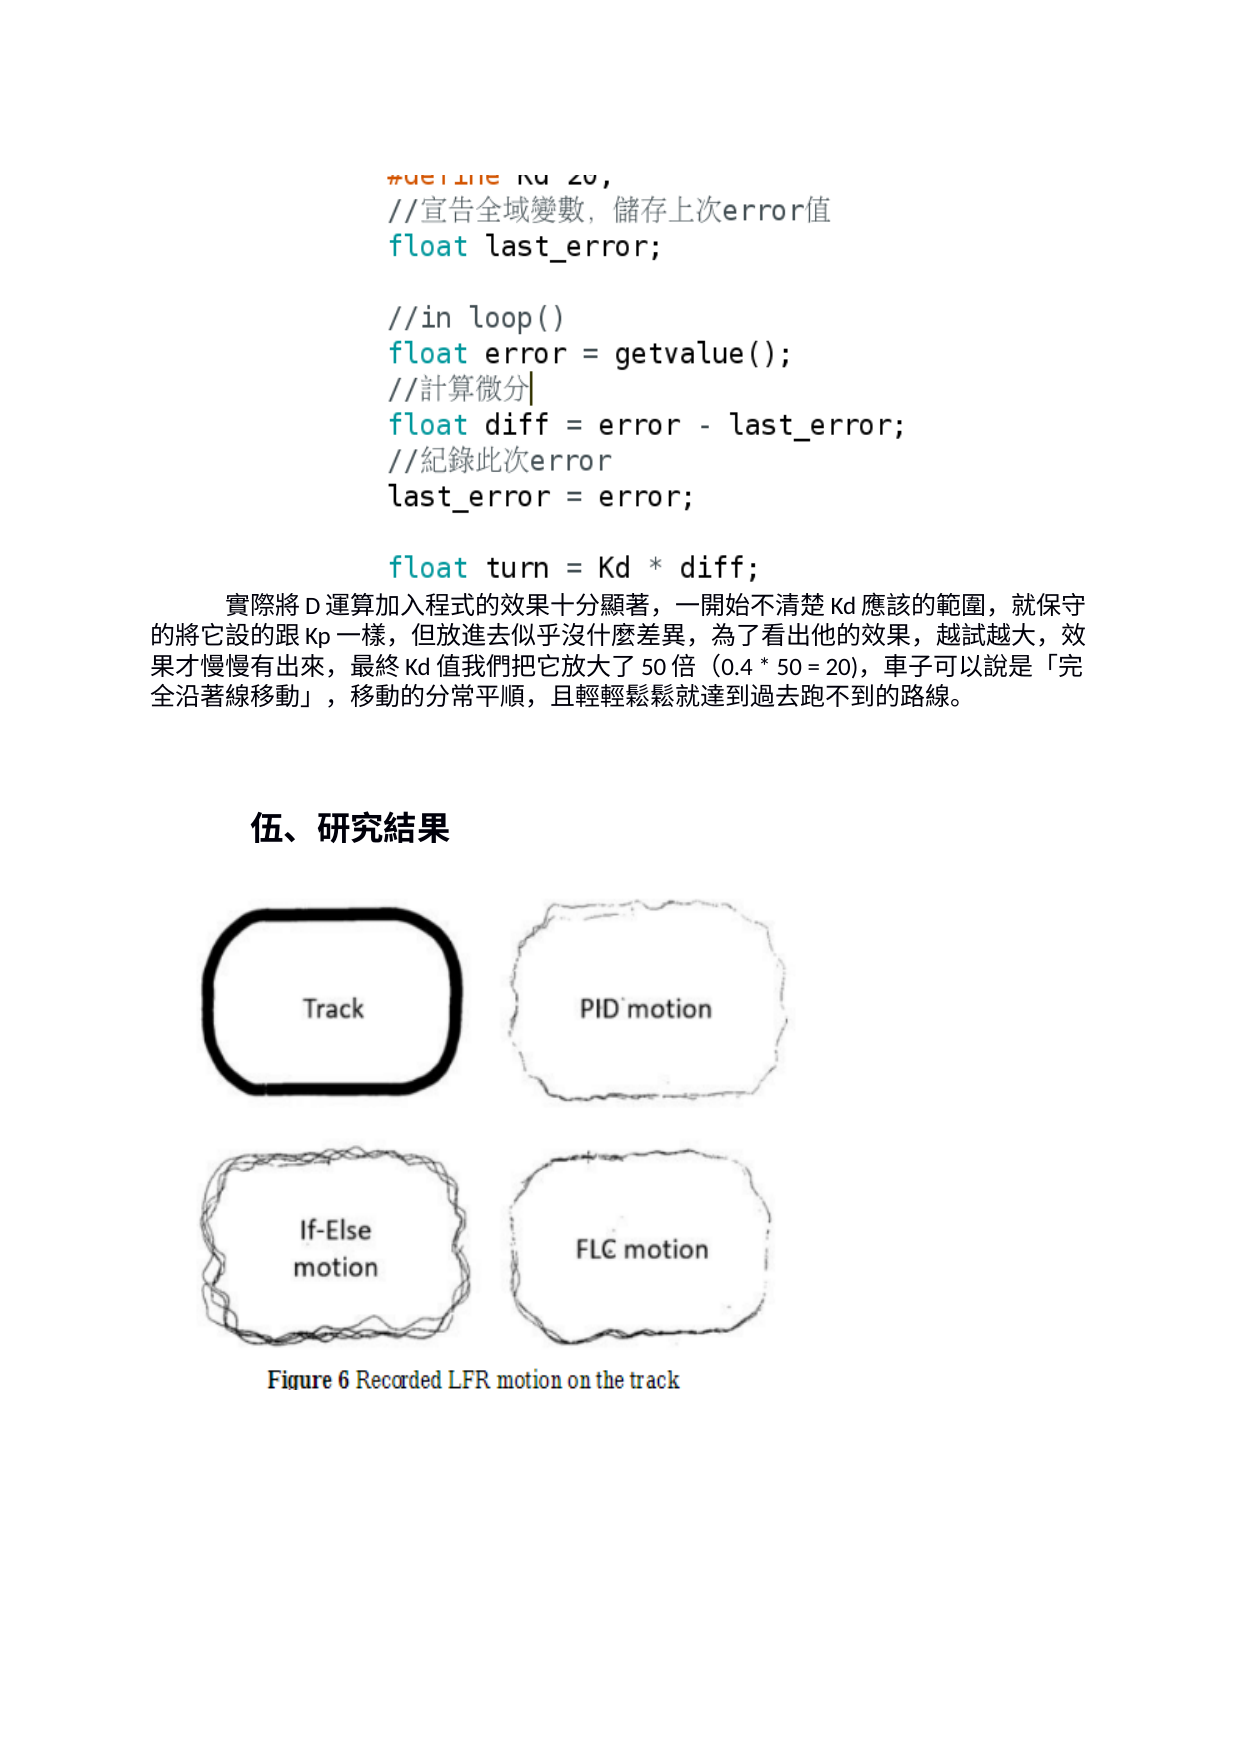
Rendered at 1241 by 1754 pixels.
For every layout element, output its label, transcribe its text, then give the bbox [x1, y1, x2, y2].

picture [380, 175, 924, 591]
subtitle 實際將D運算加入程式的效果十分顯著，一開始不清楚Kd應該的範圍，就保守的將它設的跟Kp一樣，但放進去似乎沒什麼差異，為了看出他的效果，越試越大，效果才慢慢有出來，最終Kd值我們把它放大了50倍（0.4 * 50 = 20)，車子可以說是「完全沿著線移動」，移動的分常平順，且輕輕鬆鬆就達到過去跑不到的路線。 [150, 150, 1090, 712]
title 伍、研究結果 [200, 808, 1090, 848]
picture [150, 898, 844, 1390]
